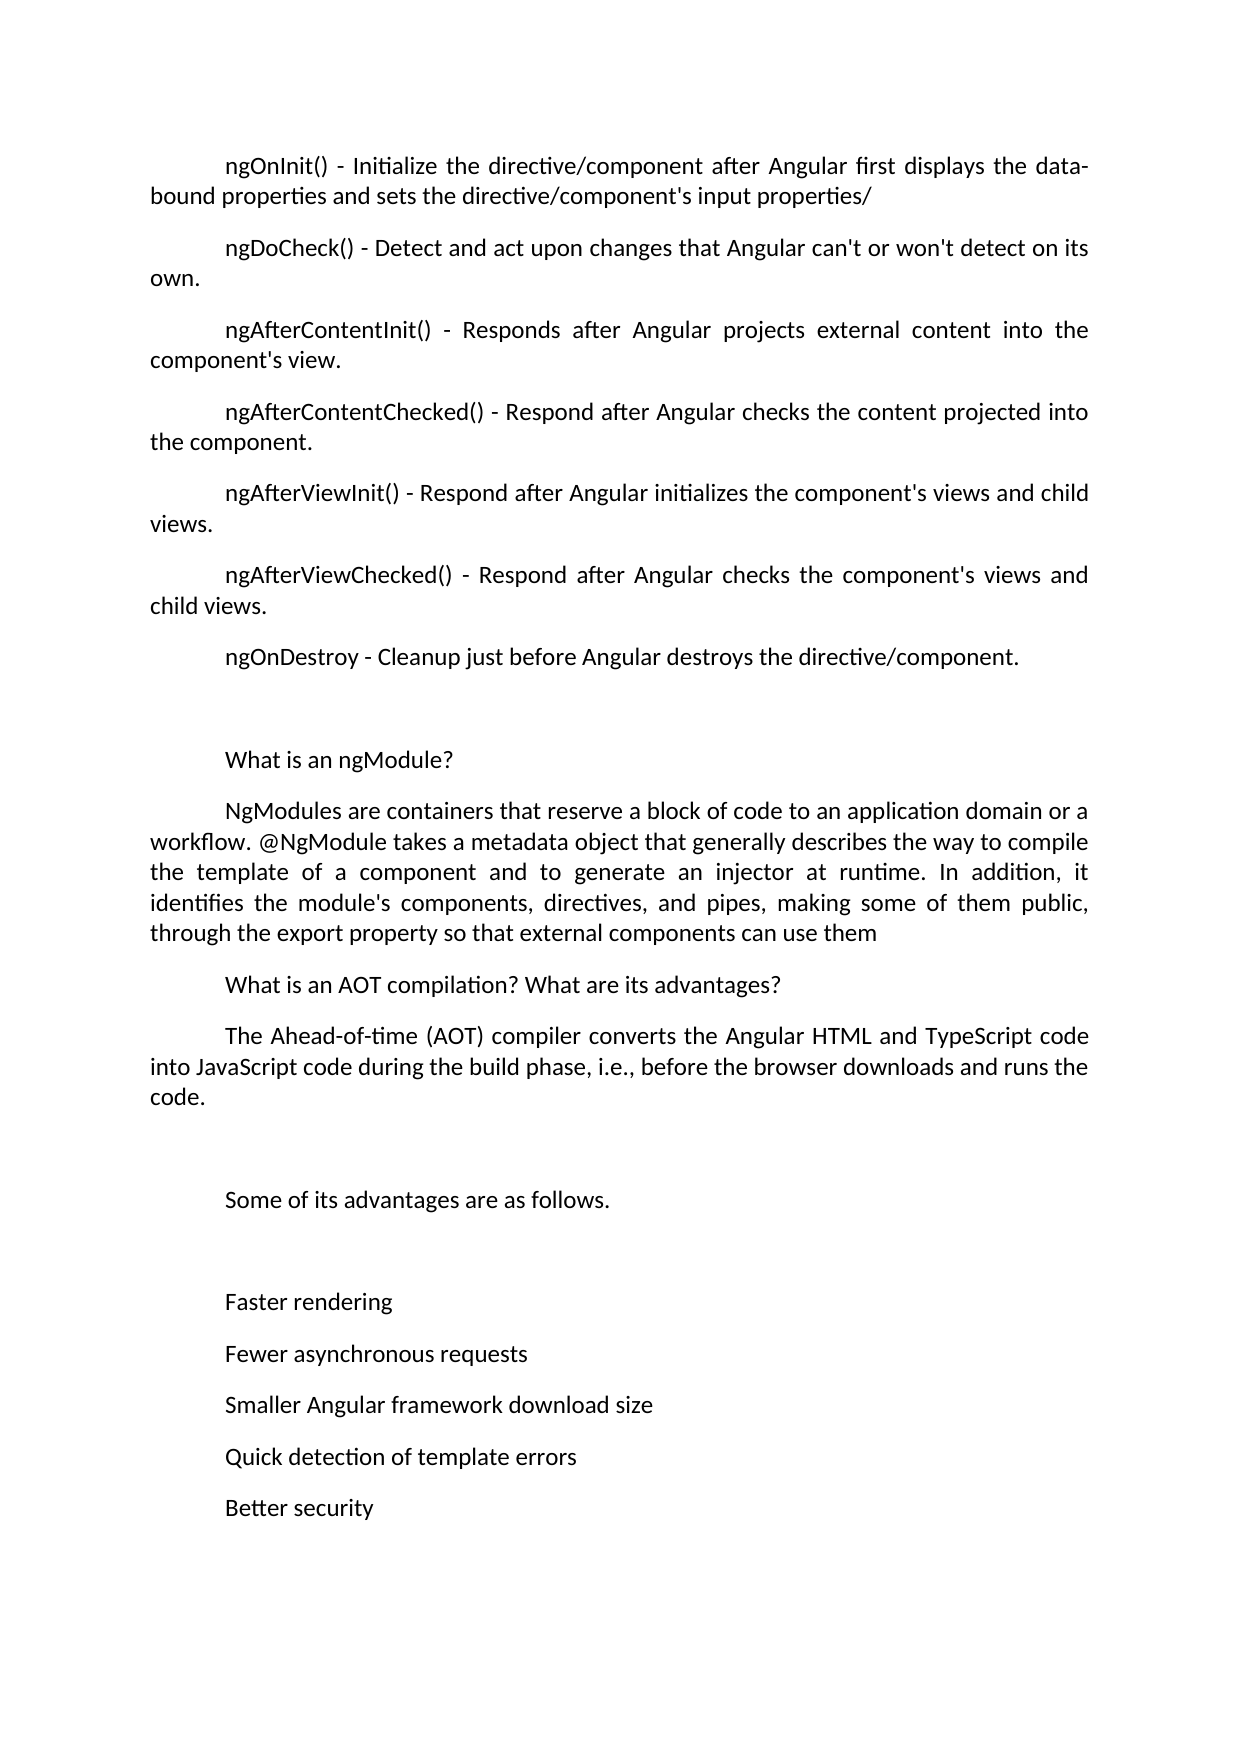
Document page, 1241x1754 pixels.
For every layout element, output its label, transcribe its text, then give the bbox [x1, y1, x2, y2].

text Quick detection of template errors [150, 1441, 1090, 1471]
text Fewer asynchronous requests [150, 1338, 1090, 1368]
text ngAfterContentChecked() - Respond after Angular checks the content projected into the component. [150, 396, 1090, 457]
text Some of its advantages are as follows. [150, 1184, 1090, 1214]
text ngAfterViewInit() - Respond after Angular initializes the component's views and child views. [150, 477, 1090, 538]
text ngAfterContentInit() - Responds after Angular projects external content into the component's view. [150, 314, 1090, 375]
text The Ahead-of-time (AOT) compiler converts the Angular HTML and TypeScript code into JavaScript code during the build phase, i.e., before the browser downloads and runs the code. [150, 1020, 1090, 1112]
text ngDoCheck() - Detect and act upon changes that Angular can't or won't detect on its own. [150, 232, 1090, 293]
text ngAfterViewChecked() - Respond after Angular checks the component's views and child views. [150, 559, 1090, 620]
text What is an AOT compilation? What are its advantages? [150, 969, 1090, 999]
text NgModules are containers that reserve a block of code to an application domain or a workflow. @NgModule takes a metadata object that generally describes the way to compile the template of a component and to generate an injector at runtime. In addition, it identifies the module's components, directives, and pipes, making some of them public, through the export property so that external components can use them [150, 795, 1090, 948]
text Smaller Angular framework download size [150, 1389, 1090, 1420]
text ngOnInit() - Initialize the directive/component after Angular first displays the data-bound properties and sets the directive/component's input properties/ [150, 150, 1090, 211]
text ngOnDestroy - Cleanup just before Angular destroys the directive/component. [150, 641, 1090, 672]
text Faster rendering [150, 1287, 1090, 1317]
text What is an ngModule? [150, 744, 1090, 774]
text Better security [150, 1492, 1090, 1522]
